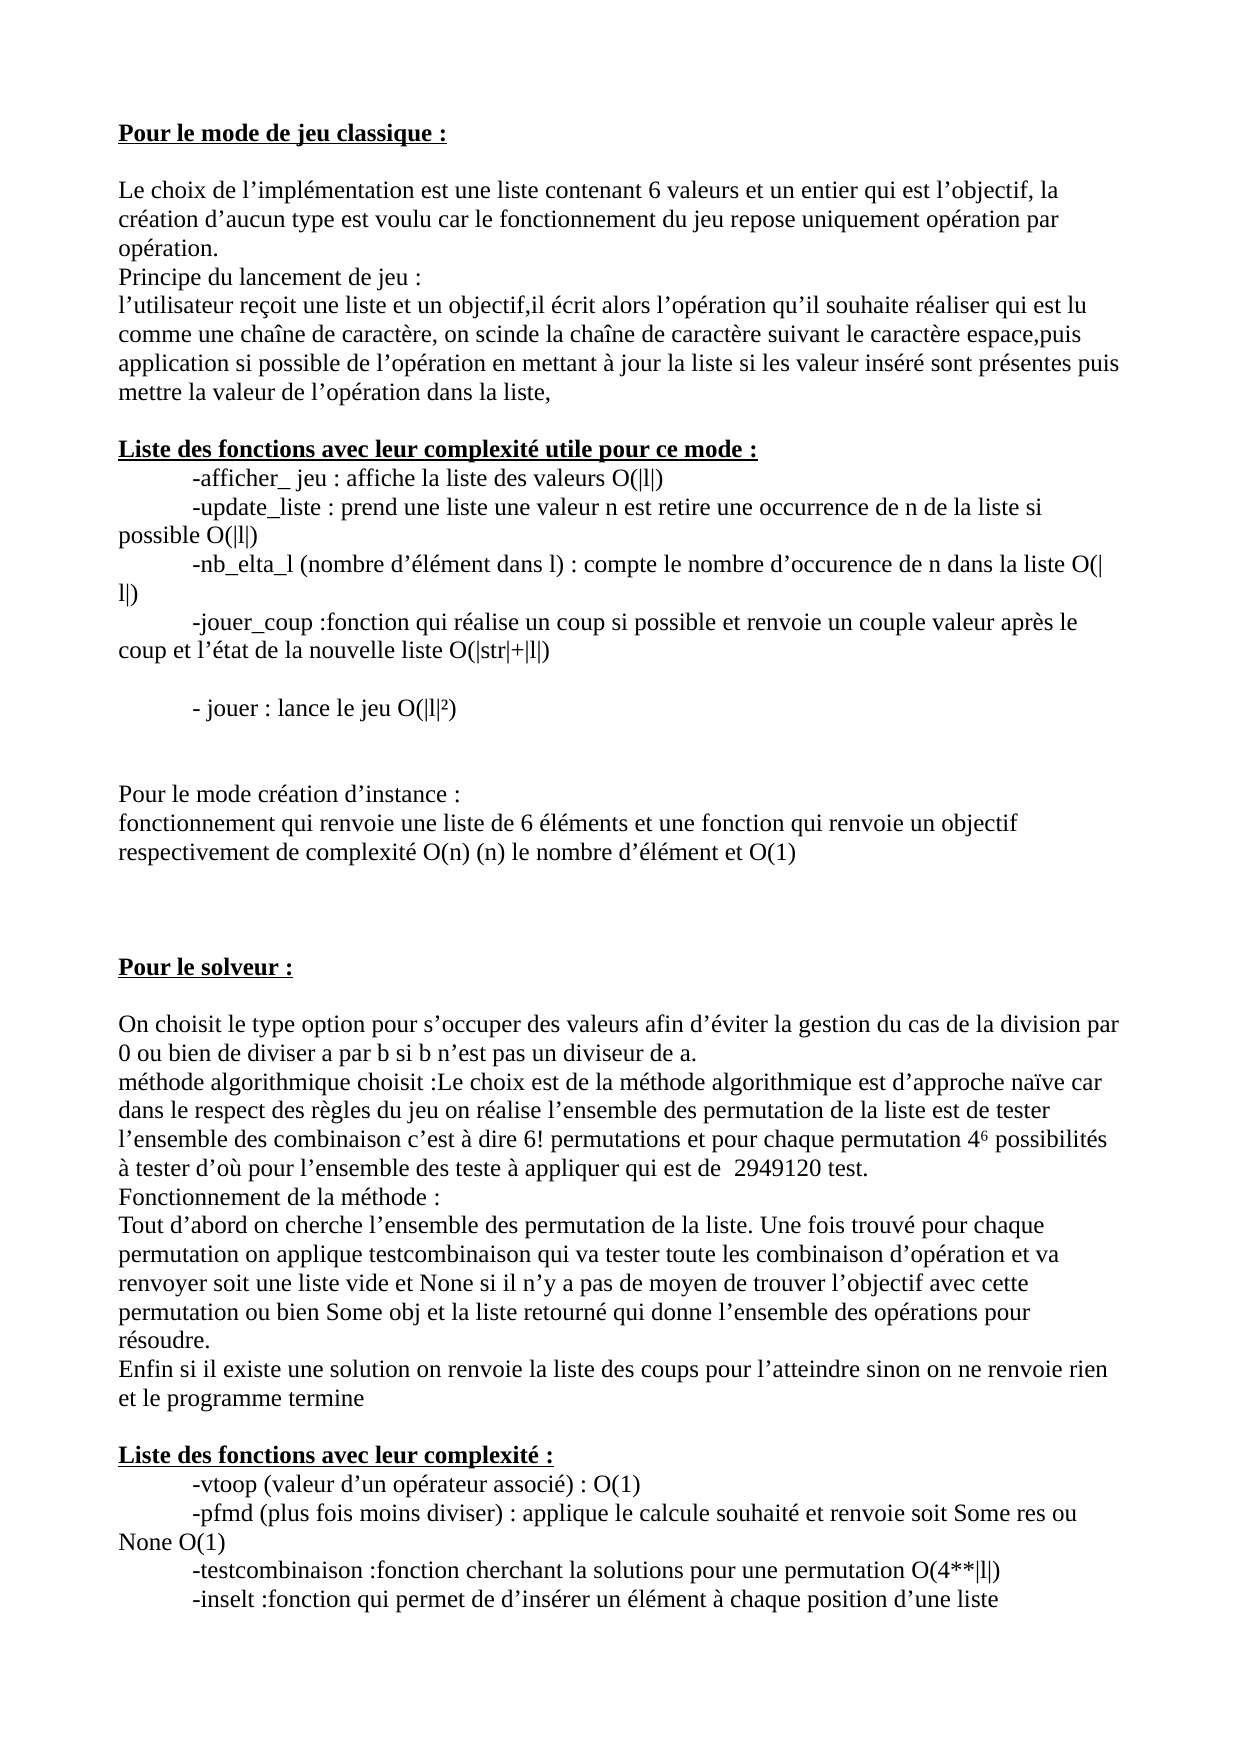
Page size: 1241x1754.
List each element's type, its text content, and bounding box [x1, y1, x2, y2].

text Pour le mode création d’instance : [118, 779, 1122, 808]
text Enfin si il existe une solution on renvoie la liste des coups pour l’atteindre sinon on ne renvoie rien et le programme termine [118, 1354, 1122, 1412]
text -vtoop (valeur d’un opérateur associé) : O(1) [118, 1469, 1122, 1498]
text -pfmd (plus fois moins diviser) : applique le calcule souhaité et renvoie soit Some res ou None O(1) [118, 1498, 1122, 1556]
text Liste des fonctions avec leur complexité utile pour ce mode : [118, 434, 1122, 463]
text - jouer : lance le jeu O(|l|²) [118, 693, 1122, 722]
text Pour le mode de jeu classique : [118, 118, 1122, 147]
text Liste des fonctions avec leur complexité : [118, 1441, 1122, 1469]
text -jouer_coup :fonction qui réalise un coup si possible et renvoie un couple valeur après le coup et l’état de la nouvelle liste O(|str|+|l|) [118, 607, 1122, 664]
text Principe du lancement de jeu : [118, 262, 1122, 291]
text -afficher_ jeu : affiche la liste des valeurs O(|l|) [118, 463, 1122, 492]
text On choisit le type option pour s’occuper des valeurs afin d’éviter la gestion du cas de la division par 0 ou bien de diviser a par b si b n’est pas un diviseur de a. [118, 1009, 1122, 1067]
text -nb_elta_l (nombre d’élément dans l) : compte le nombre d’occurence de n dans la liste O(|l|) [118, 549, 1122, 607]
text fonctionnement qui renvoie une liste de 6 éléments et une fonction qui renvoie un objectif respectivement de complexité O(n) (n) le nombre d’élément et O(1) [118, 808, 1122, 866]
text -inselt :fonction qui permet de d’insérer un élément à chaque position d’une liste [118, 1584, 1122, 1613]
text méthode algorithmique choisit :Le choix est de la méthode algorithmique est d’approche naïve car dans le respect des règles du jeu on réalise l’ensemble des permutation de la liste est de tester l’ensemble des combinaison c’est à dire 6! permutations et pour chaque permutation 4⁶ possibilités à tester d’où pour l’ensemble des teste à appliquer qui est de 2949120 test. [118, 1067, 1122, 1182]
text Pour le solveur : [118, 952, 1122, 981]
text -testcombinaison :fonction cherchant la solutions pour une permutation O(4**|l|) [118, 1556, 1122, 1584]
text Fonctionnement de la méthode : [118, 1182, 1122, 1211]
text Le choix de l’implémentation est une liste contenant 6 valeurs et un entier qui est l’objectif, la création d’aucun type est voulu car le fonctionnement du jeu repose uniquement opération par opération. [118, 176, 1122, 262]
text l’utilisateur reçoit une liste et un objectif,il écrit alors l’opération qu’il souhaite réaliser qui est lu comme une chaîne de caractère, on scinde la chaîne de caractère suivant le caractère espace,puis application si possible de l’opération en mettant à jour la liste si les valeur inséré sont présentes puis mettre la valeur de l’opération dans la liste, [118, 291, 1122, 406]
text Tout d’abord on cherche l’ensemble des permutation de la liste. Une fois trouvé pour chaque permutation on applique testcombinaison qui va tester toute les combinaison d’opération et va renvoyer soit une liste vide et None si il n’y a pas de moyen de trouver l’objectif avec cette permutation ou bien Some obj et la liste retourné qui donne l’ensemble des opérations pour résoudre. [118, 1211, 1122, 1354]
text -update_liste : prend une liste une valeur n est retire une occurrence de n de la liste si possible O(|l|) [118, 492, 1122, 549]
